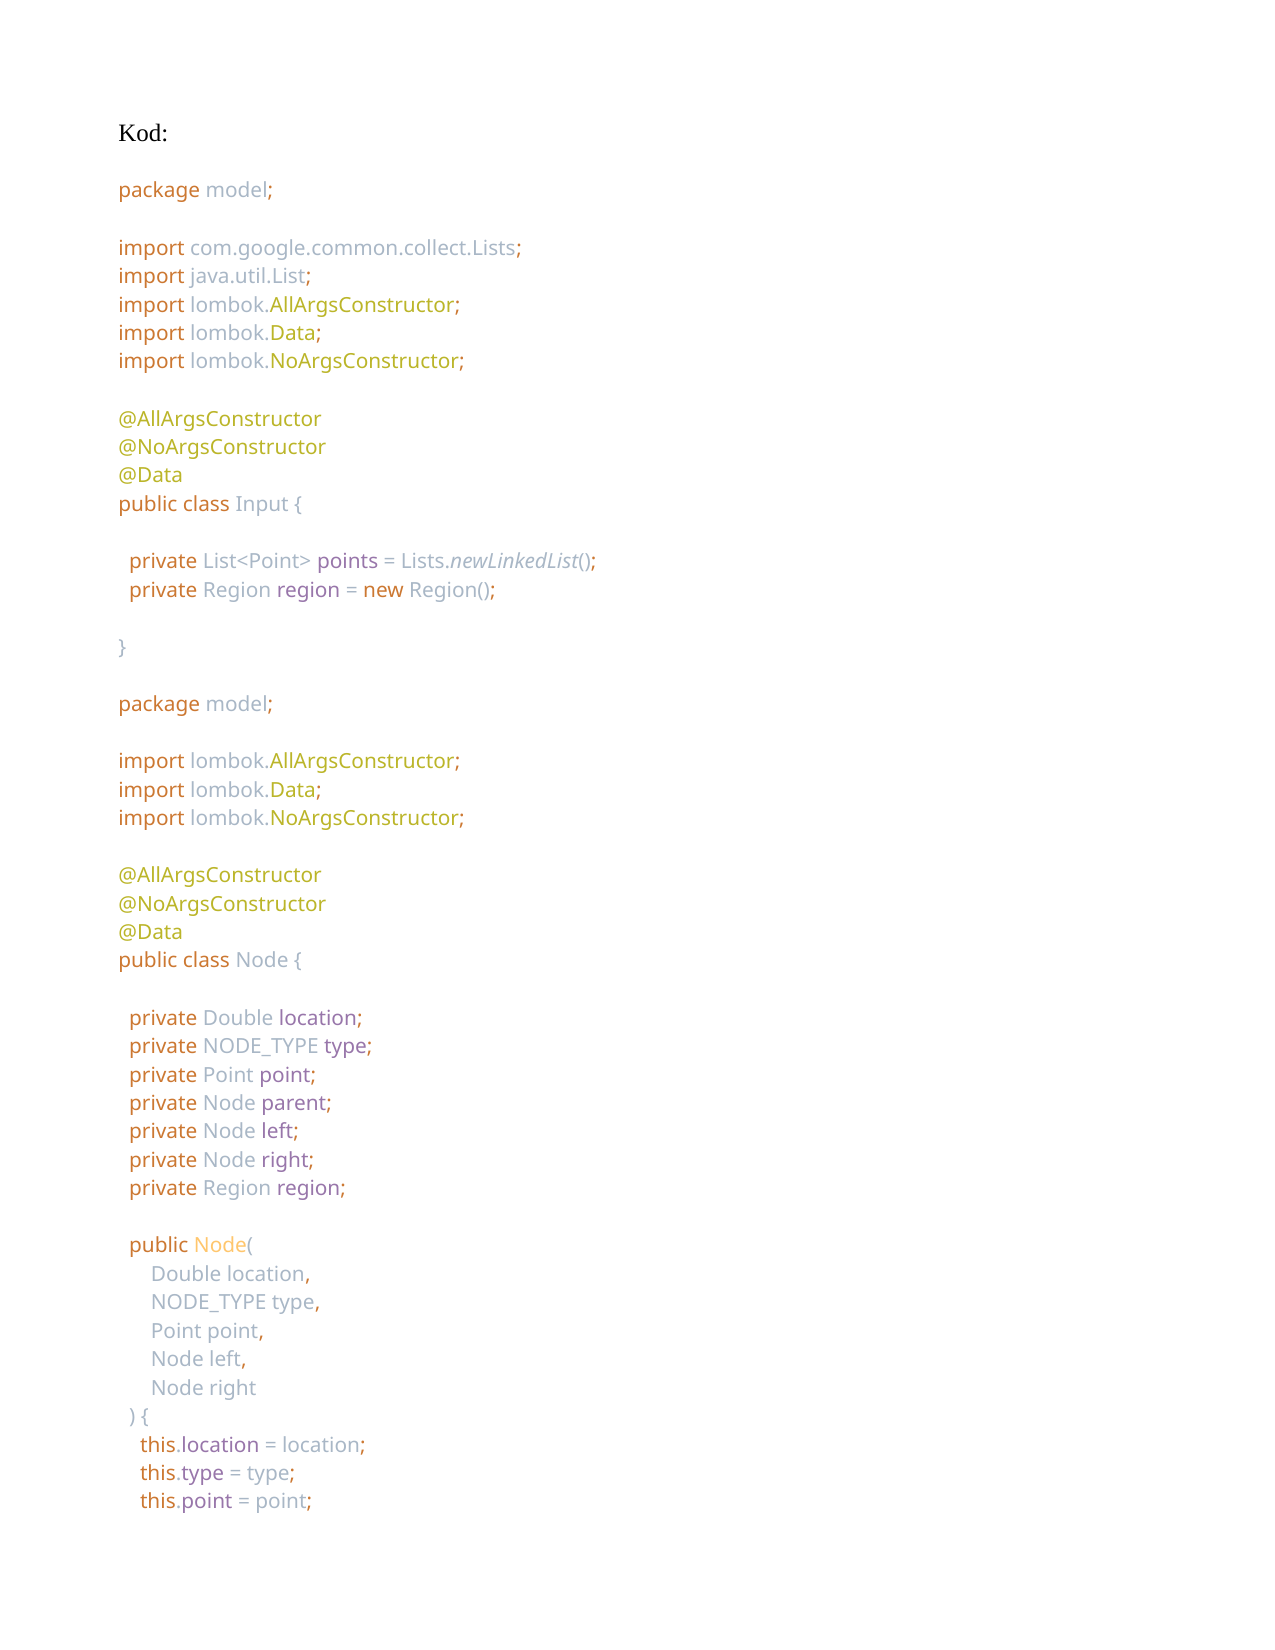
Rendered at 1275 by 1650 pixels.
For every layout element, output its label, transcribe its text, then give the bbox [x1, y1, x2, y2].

text package model; import com.google.common.collect.Lists; import java.util.List; import lombok.AllArgsConstructor; import lombok.Data; import lombok.NoArgsConstructor; @AllArgsConstructor @NoArgsConstructor @Data public class Input { private List<Point> points = Lists.newLinkedList(); private Region region = new Region(); } [118, 176, 1157, 689]
text Kod: [118, 118, 1157, 147]
text package model; import lombok.AllArgsConstructor; import lombok.Data; import lombok.NoArgsConstructor; @AllArgsConstructor @NoArgsConstructor @Data public class Node { private Double location; private NODE_TYPE type; private Point point; private Node parent; private Node left; private Node right; private Region region; public Node( Double location, NODE_TYPE type, Point point, Node left, Node right ) { this.location = location; this.type = type; this.point = point; [118, 689, 1157, 1515]
